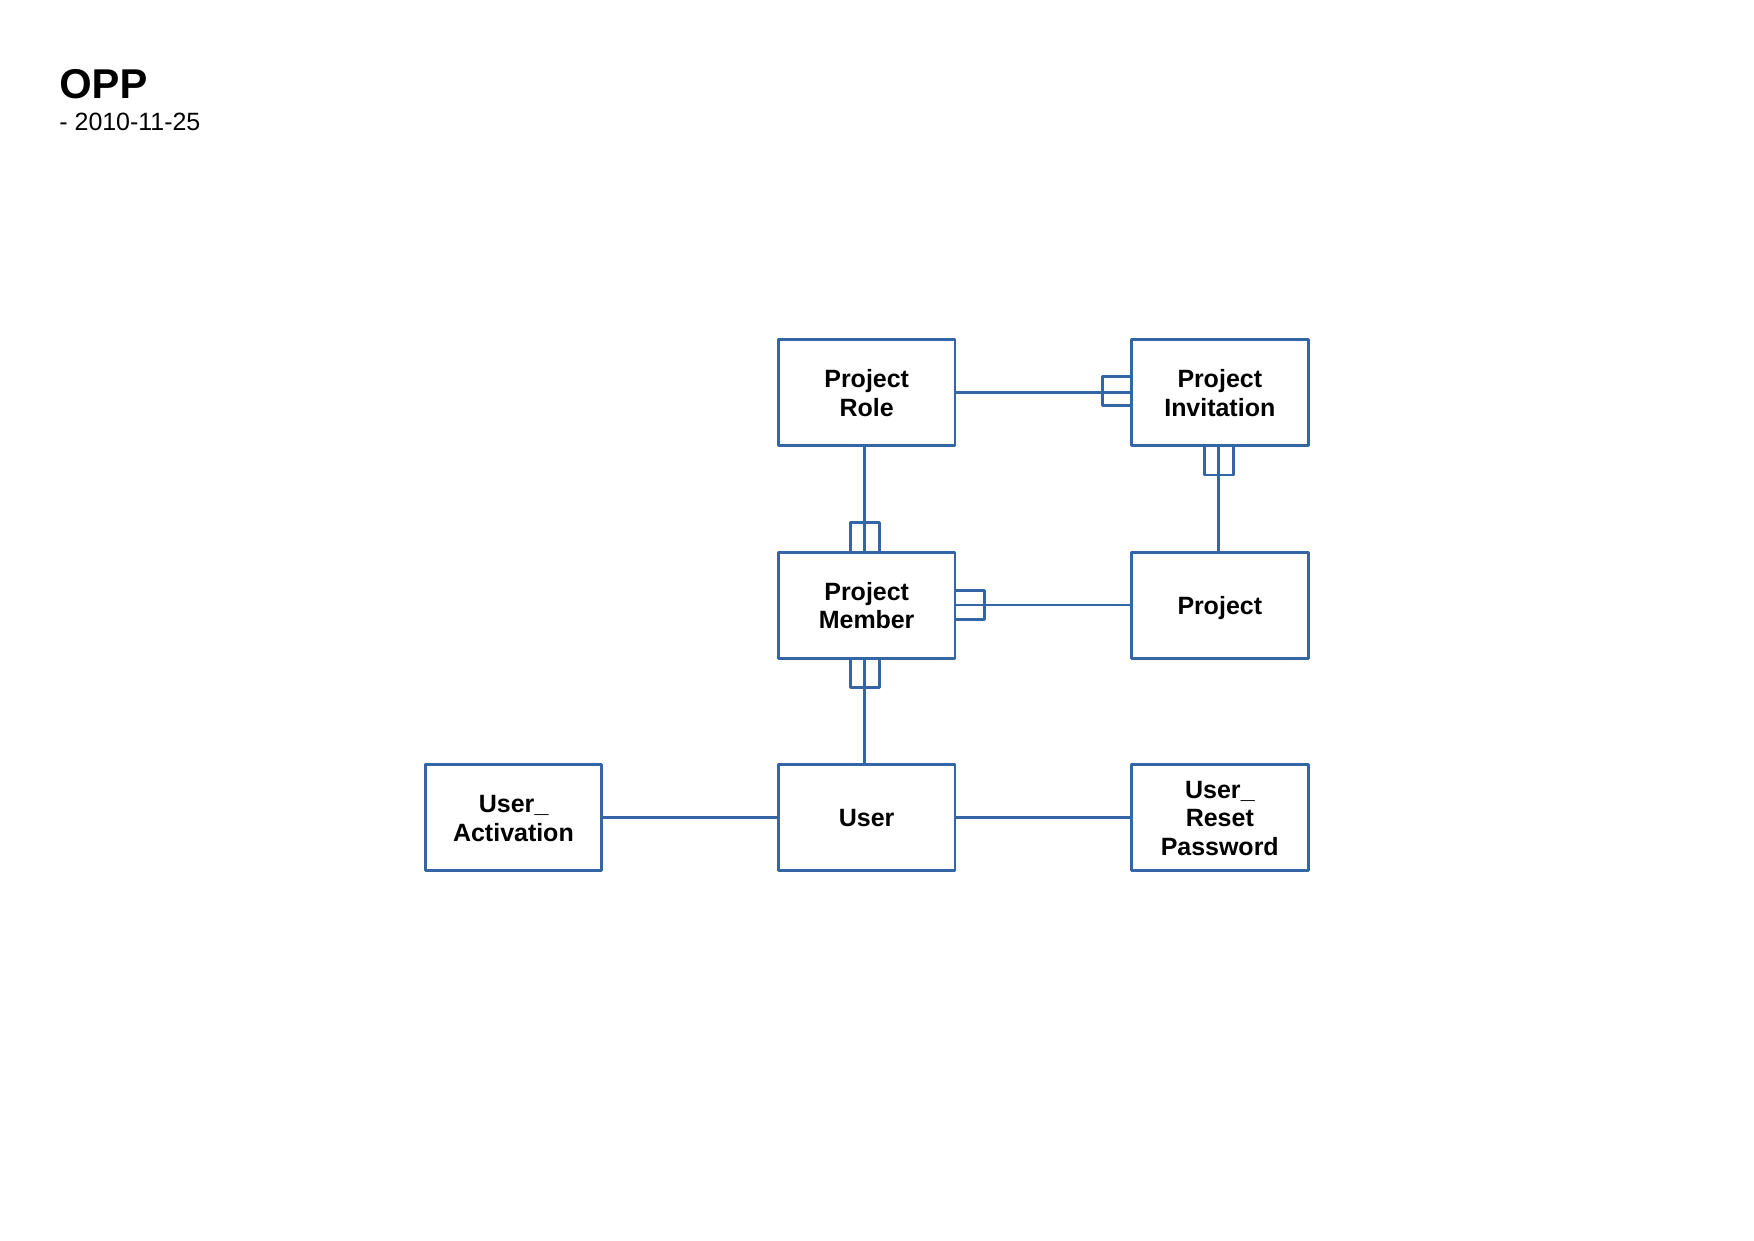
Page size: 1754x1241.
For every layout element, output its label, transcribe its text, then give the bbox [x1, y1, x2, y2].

text OPP [59, 59, 1695, 107]
text - 2010-11-25 [59, 107, 1695, 136]
